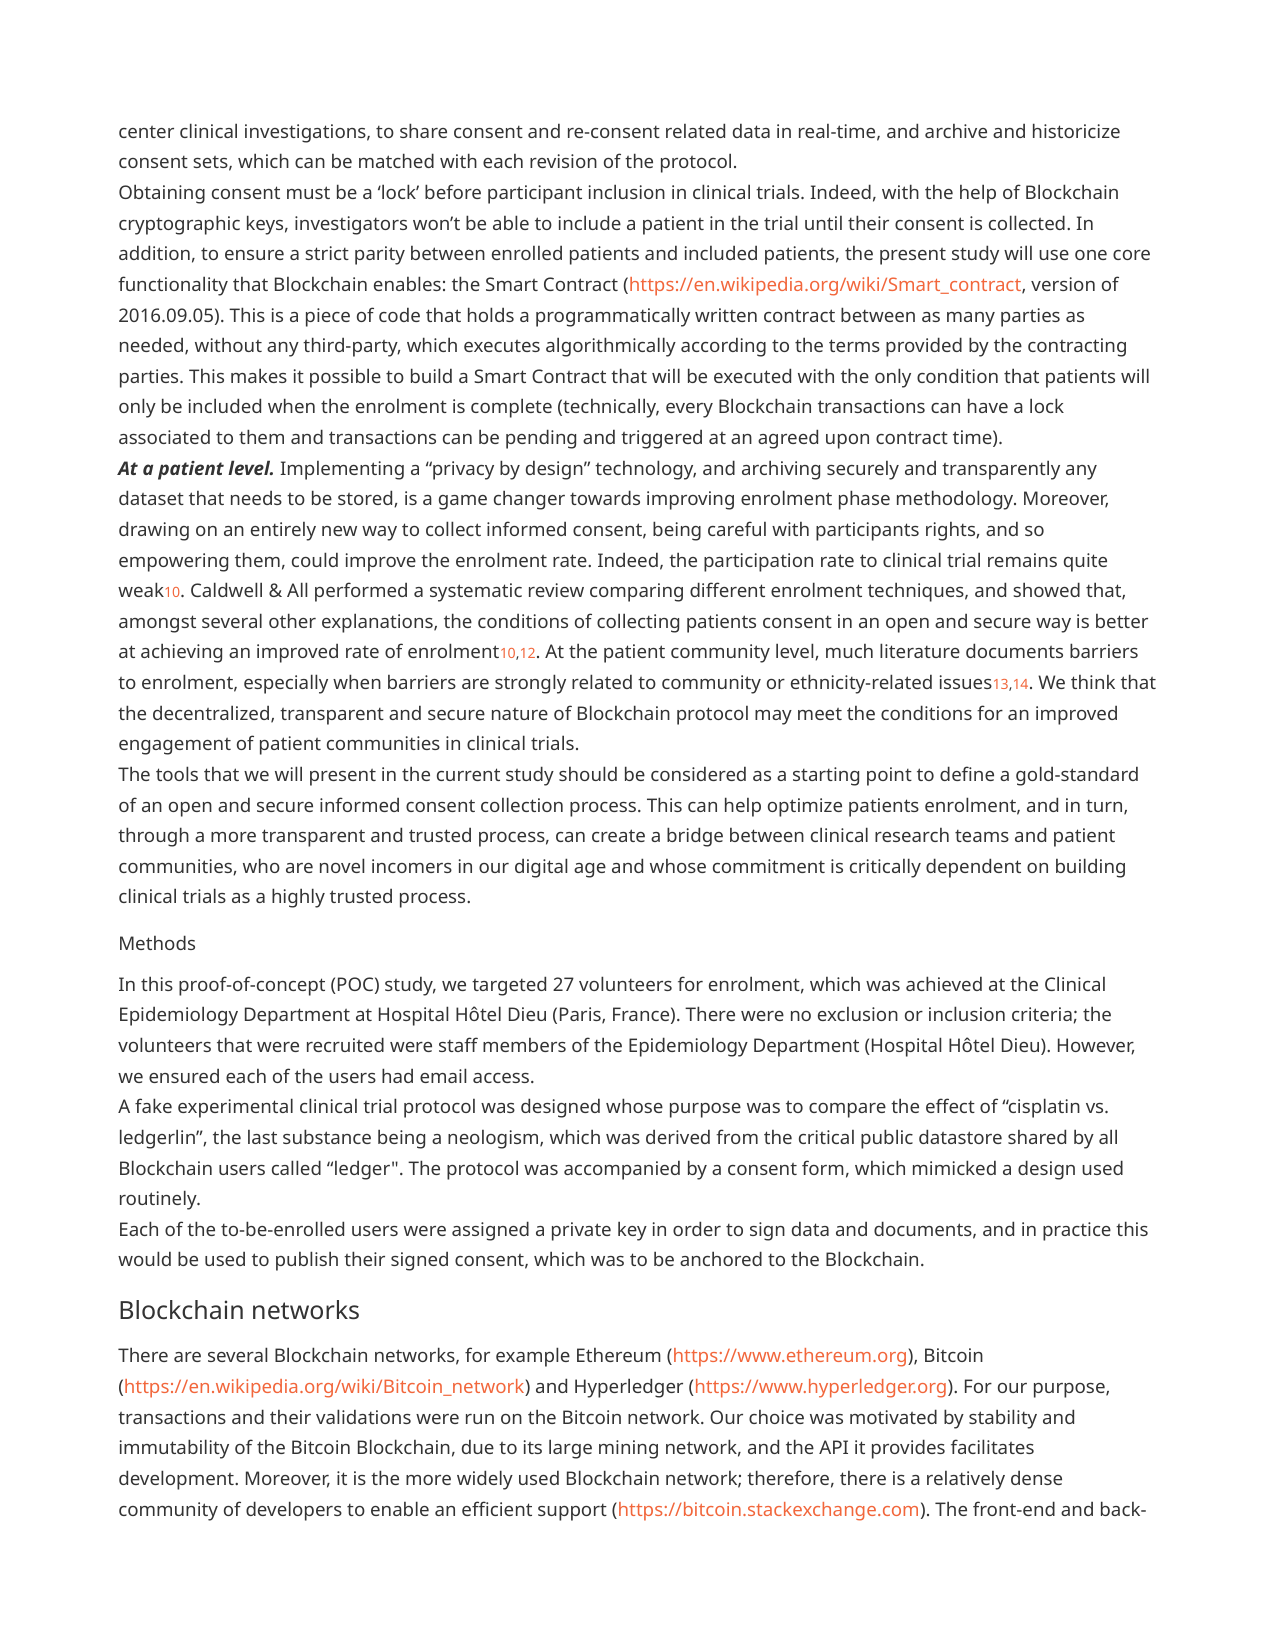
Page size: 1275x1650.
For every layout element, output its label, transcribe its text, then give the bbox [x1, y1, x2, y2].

subtitle Methods [118, 930, 1157, 956]
text In this proof-of-concept (POC) study, we targeted 27 volunteers for enrolment, which was achieved at the Clinical Epidemiology Department at Hospital Hôtel Dieu (Paris, France). There were no exclusion or inclusion criteria; the volunteers that were recruited were staff members of the Epidemiology Department (Hospital Hôtel Dieu). However, we ensured each of the users had email access. [118, 971, 1157, 1088]
text center clinical investigations, to share consent and re-consent related data in real-time, and archive and historicize consent sets, which can be matched with each revision of the protocol. [118, 118, 1157, 174]
text Each of the to-be-enrolled users were assigned a private key in order to sign data and documents, and in practice this would be used to publish their signed consent, which was to be anchored to the Blockchain. [118, 1216, 1157, 1272]
text A fake experimental clinical trial protocol was designed whose purpose was to compare the effect of “cisplatin vs. ledgerlin”, the last substance being a neologism, which was derived from the critical public datastore shared by all Blockchain users called “ledger". The protocol was accompanied by a consent form, which mimicked a design used routinely. [118, 1094, 1157, 1211]
text Obtaining consent must be a ‘lock’ before participant inclusion in clinical trials. Indeed, with the help of Blockchain cryptographic keys, investigators won’t be able to include a patient in the trial until their consent is collected. In addition, to ensure a strict parity between enrolled patients and included patients, the present study will use one core functionality that Blockchain enables: the Smart Contract (https://en.wikipedia.org/wiki/Smart_contract, version of 2016.09.05). This is a piece of code that holds a programmatically written contract between as many parties as needed, without any third-party, which executes algorithmically according to the terms provided by the contracting parties. This makes it possible to build a Smart Contract that will be executed with the only condition that patients will only be included when the enrolment is complete (technically, every Blockchain transactions can have a lock associated to them and transactions can be pending and triggered at an agreed upon contract time). [118, 179, 1157, 450]
subtitle Blockchain networks [118, 1293, 1157, 1327]
text At a patient level. Implementing a “privacy by design” technology, and archiving securely and transparently any dataset that needs to be stored, is a game changer towards improving enrolment phase methodology. Moreover, drawing on an entirely new way to collect informed consent, being careful with participants rights, and so empowering them, could improve the enrolment rate. Indeed, the participation rate to clinical trial remains quite weak10. Caldwell & All performed a systematic review comparing different enrolment techniques, and showed that, amongst several other explanations, the conditions of collecting patients consent in an open and secure way is better at achieving an improved rate of enrolment10,12. At the patient community level, much literature documents barriers to enrolment, especially when barriers are strongly related to community or ethnicity-related issues13,14. We think that the decentralized, transparent and secure nature of Blockchain protocol may meet the conditions for an improved engagement of patient communities in clinical trials. [118, 455, 1157, 756]
text The tools that we will present in the current study should be considered as a starting point to define a gold-standard of an open and secure informed consent collection process. This can help optimize patients enrolment, and in turn, through a more transparent and trusted process, can create a bridge between clinical research teams and patient communities, who are novel incomers in our digital age and whose commitment is critically dependent on building clinical trials as a highly trusted process. [118, 761, 1157, 909]
text There are several Blockchain networks, for example Ethereum (https://www.ethereum.org), Bitcoin (https://en.wikipedia.org/wiki/Bitcoin_network) and Hyperledger (https://www.hyperledger.org). For our purpose, transactions and their validations were run on the Bitcoin network. Our choice was motivated by stability and immutability of the Bitcoin Blockchain, due to its large mining network, and the API it provides facilitates development. Moreover, it is the more widely used Blockchain network; therefore, there is a relatively dense community of developers to enable an efficient support (https://bitcoin.stackexchange.com). The front-end and back- [118, 1343, 1157, 1521]
